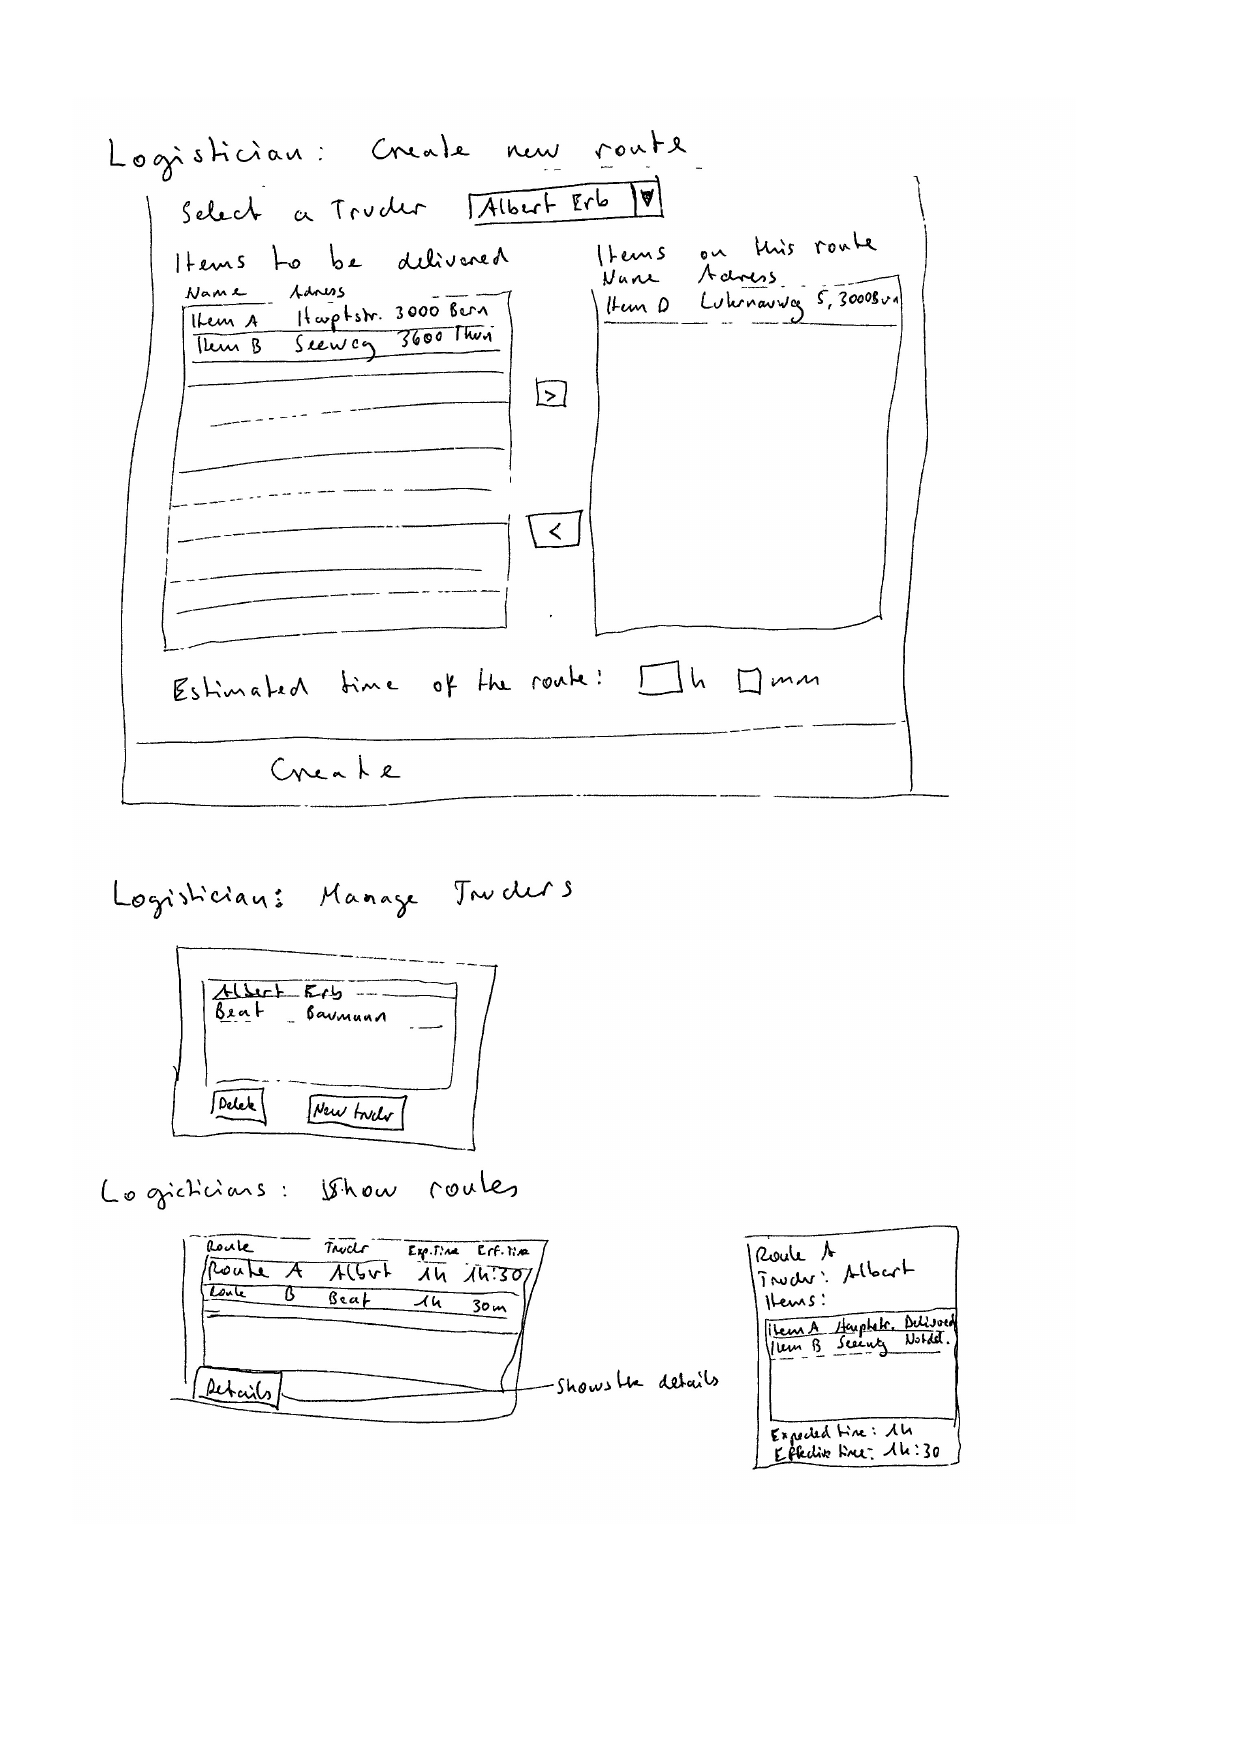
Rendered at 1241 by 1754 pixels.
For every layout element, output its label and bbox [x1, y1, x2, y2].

picture [72, 97, 1077, 1524]
